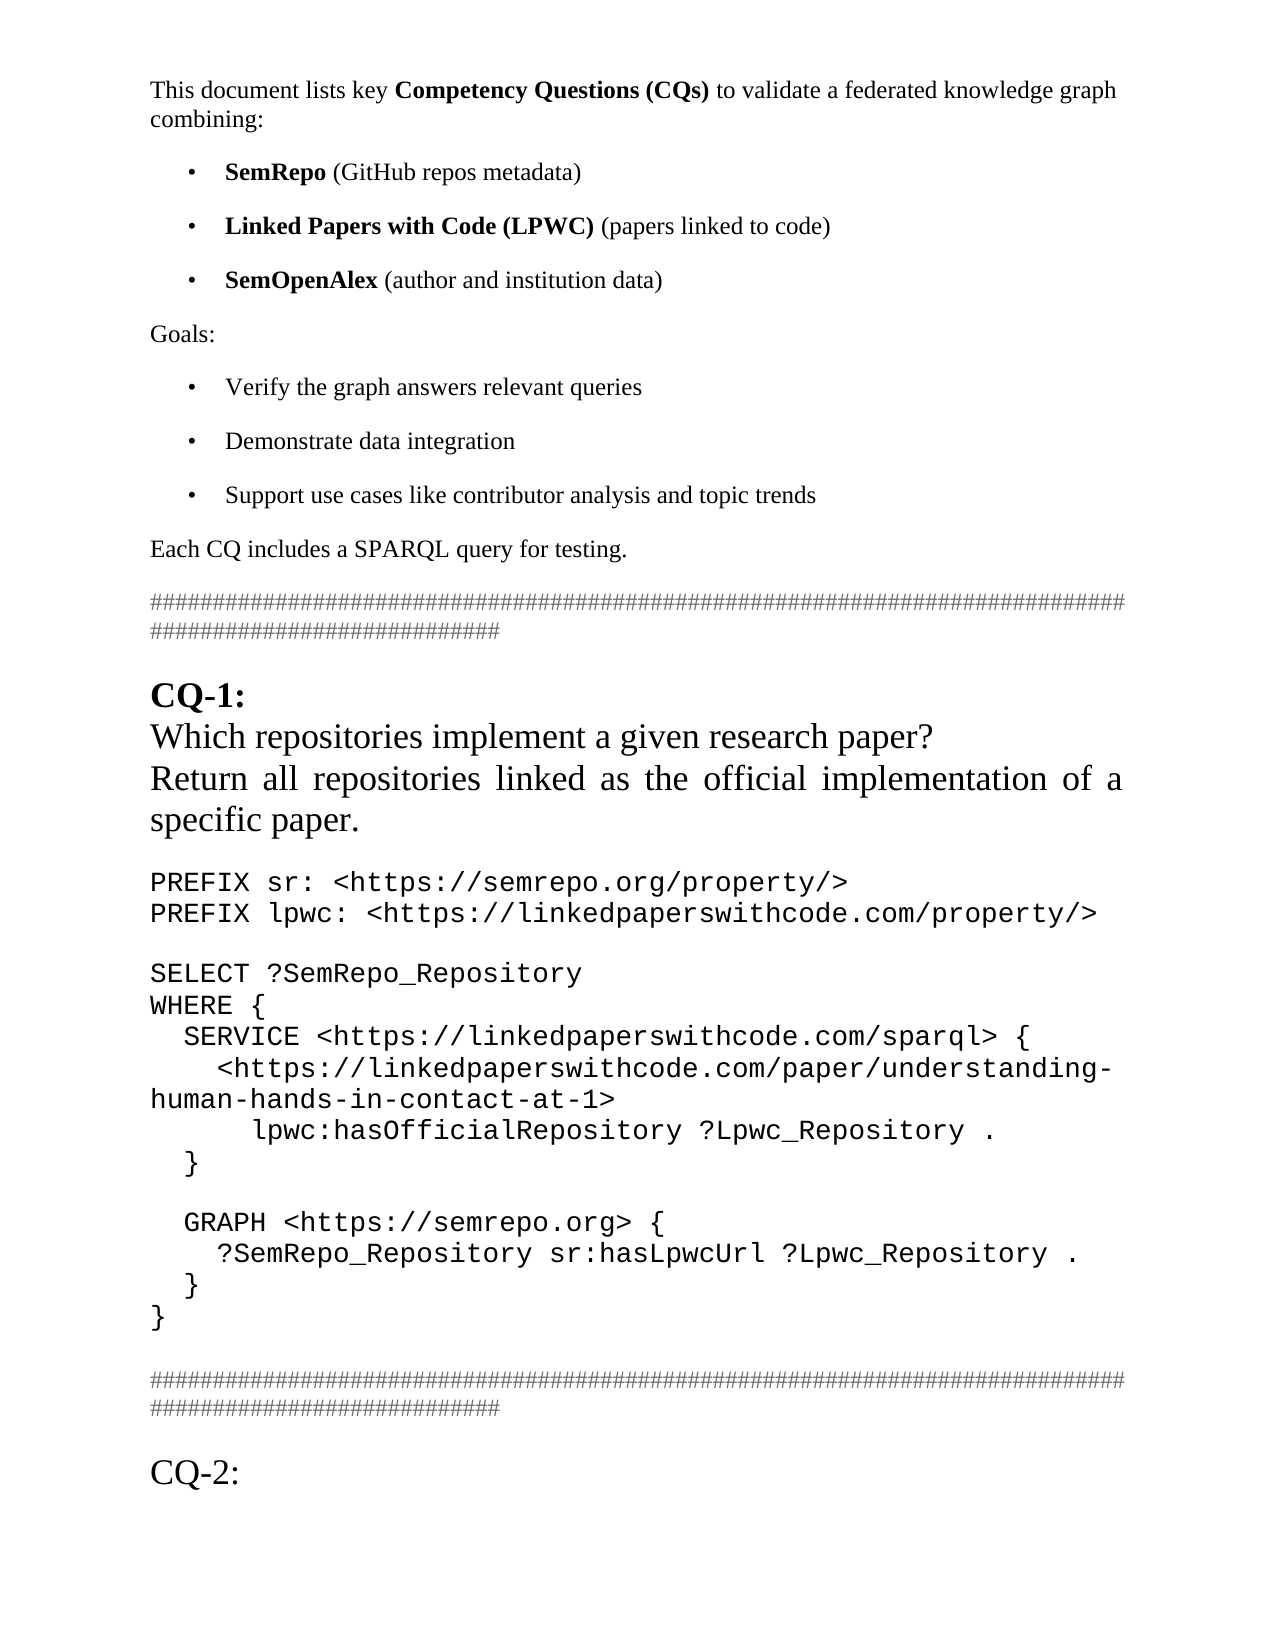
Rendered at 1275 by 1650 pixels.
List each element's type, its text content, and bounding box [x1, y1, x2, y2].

text Which repositories implement a given research paper? [150, 715, 1125, 757]
text This document lists key Competency Questions (CQs) to validate a federated knowledge graph combining: [150, 75, 1125, 132]
text WHERE { [150, 991, 1125, 1022]
list Demonstrate data integration [187, 426, 1125, 455]
text Each CQ includes a SPARQL query for testing. [150, 534, 1125, 562]
text <https://linkedpaperswithcode.com/paper/understanding-human-hands-in-contact-at-1> [150, 1054, 1125, 1117]
text CQ-1: [150, 674, 1125, 715]
text ########################################################################################################## [150, 587, 1125, 645]
text GRAPH <https://semrepo.org> { [150, 1208, 1125, 1239]
text CQ-2: [150, 1451, 1125, 1492]
text ?SemRepo_Repository sr:hasLpwcUrl ?Lpwc_Repository . [150, 1239, 1125, 1271]
text ########################################################################################################## [150, 1365, 1125, 1422]
text } [150, 1302, 1125, 1333]
text PREFIX lpwc: <https://linkedpaperswithcode.com/property/> [150, 900, 1125, 931]
text } [150, 1148, 1125, 1179]
text PREFIX sr: <https://semrepo.org/property/> [150, 868, 1125, 900]
text } [150, 1271, 1125, 1302]
text Goals: [150, 319, 1125, 347]
text Return all repositories linked as the official implementation of a specific paper. [150, 757, 1125, 839]
list Linked Papers with Code (LPWC) (papers linked to code) [187, 211, 1125, 240]
text SELECT ?SemRepo_Repository [150, 960, 1125, 991]
list SemRepo (GitHub repos metadata) [187, 157, 1125, 186]
text SERVICE <https://linkedpaperswithcode.com/sparql> { [150, 1022, 1125, 1054]
list Support use cases like contributor analysis and topic trends [187, 480, 1125, 509]
text lpwc:hasOfficialRepository ?Lpwc_Repository . [150, 1117, 1125, 1148]
list SemOpenAlex (author and institution data) [187, 265, 1125, 294]
list Verify the graph answers relevant queries [187, 372, 1125, 401]
